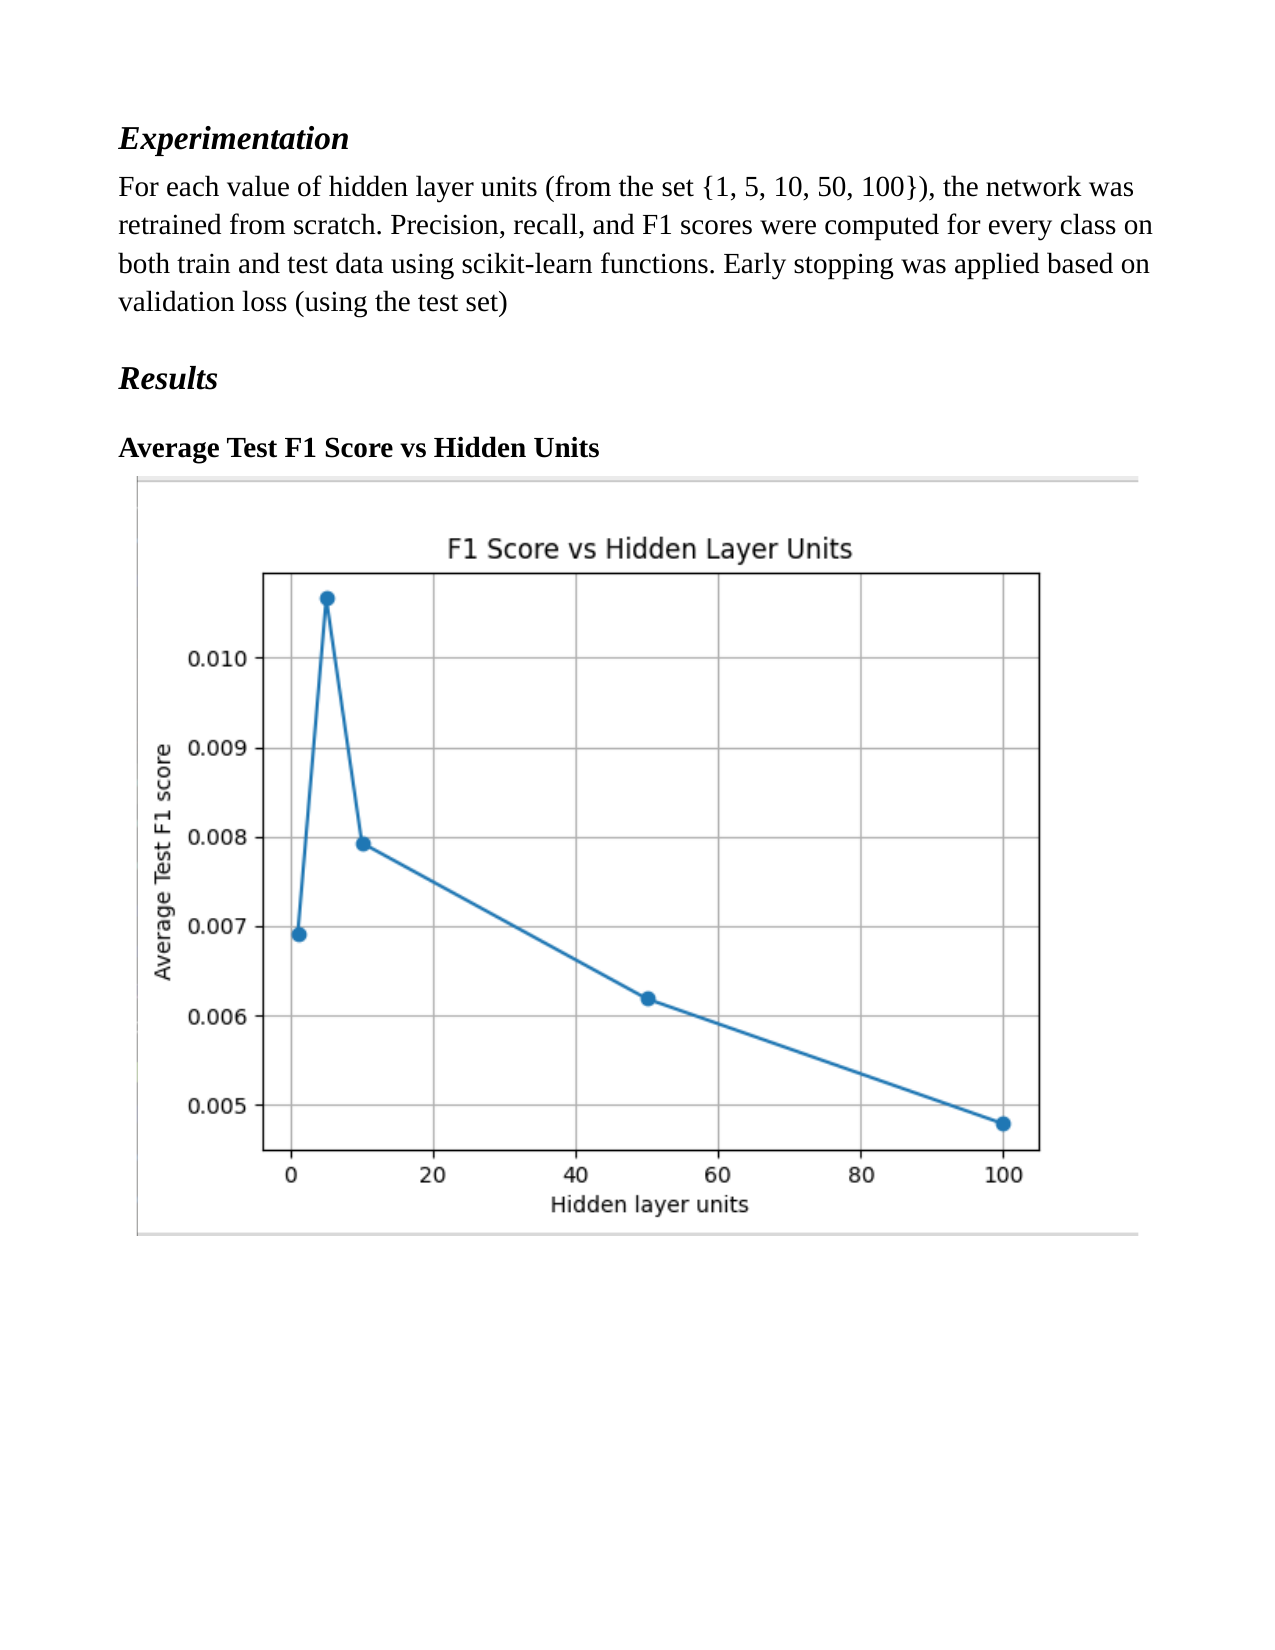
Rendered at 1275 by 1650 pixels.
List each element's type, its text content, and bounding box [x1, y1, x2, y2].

subtitle Results [118, 358, 1157, 397]
picture [136, 476, 1139, 1236]
subtitle Experimentation [118, 118, 1157, 156]
subtitle Average Test F1 Score vs Hidden Units [118, 430, 1157, 464]
text For each value of hidden layer units (from the set {1, 5, 10, 50, 100}), the network was retrained from scratch. Precision, recall, and F1 scores were computed for every class on both train and test data using scikit-learn functions. Early stopping was applied based on validation loss (using the test set) [118, 169, 1157, 318]
